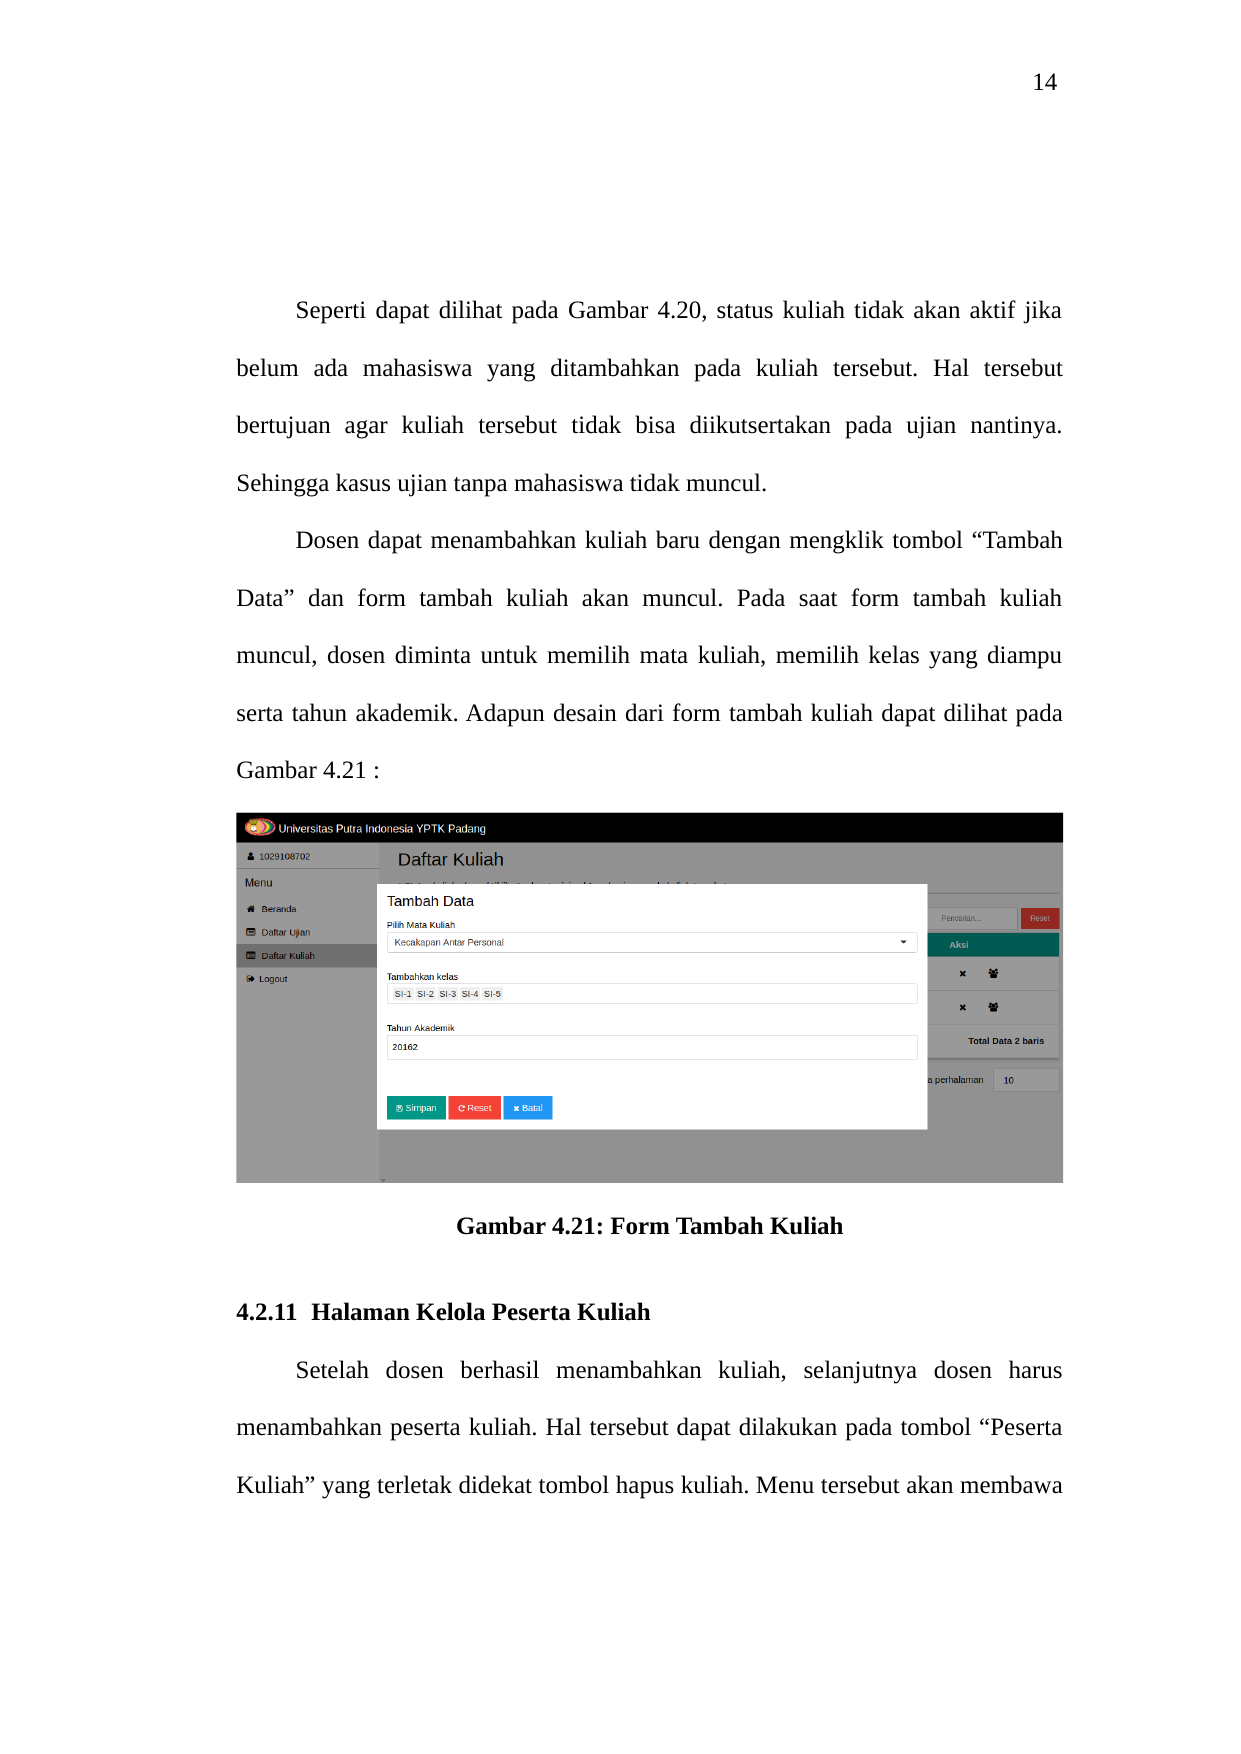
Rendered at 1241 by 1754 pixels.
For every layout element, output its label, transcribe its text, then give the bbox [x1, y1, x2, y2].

picture [236, 812, 1064, 1183]
text Seperti dapat dilihat pada Gambar 4.20, status kuliah tidak akan aktif jika belum ada mahasiswa yang ditambahkan pada kuliah tersebut. Hal tersebut bertujuan agar kuliah tersebut tidak bisa diikutsertakan pada ujian nantinya. Sehingga kasus ujian tanpa mahasiswa tidak muncul. [236, 295, 1063, 497]
text Gambar 4.21: Form Tambah Kuliah [236, 1183, 1063, 1240]
text Setelah dosen berhasil menambahkan kuliah, selanjutnya dosen harus menambahkan peserta kuliah. Hal tersebut dapat dilakukan pada tombol “Peserta Kuliah” yang terletak didekat tombol hapus kuliah. Menu tersebut akan membawa [236, 1355, 1063, 1498]
text Dosen dapat menambahkan kuliah baru dengan mengklik tombol “Tambah Data” dan form tambah kuliah akan muncul. Pada saat form tambah kuliah muncul, dosen diminta untuk memilih mata kuliah, memilih kelas yang diampu serta tahun akademik. Adapun desain dari form tambah kuliah dapat dilihat pada Gambar 4.21 : [236, 525, 1063, 784]
subtitle 4.2.11 Halaman Kelola Peserta Kuliah [236, 1297, 1063, 1326]
